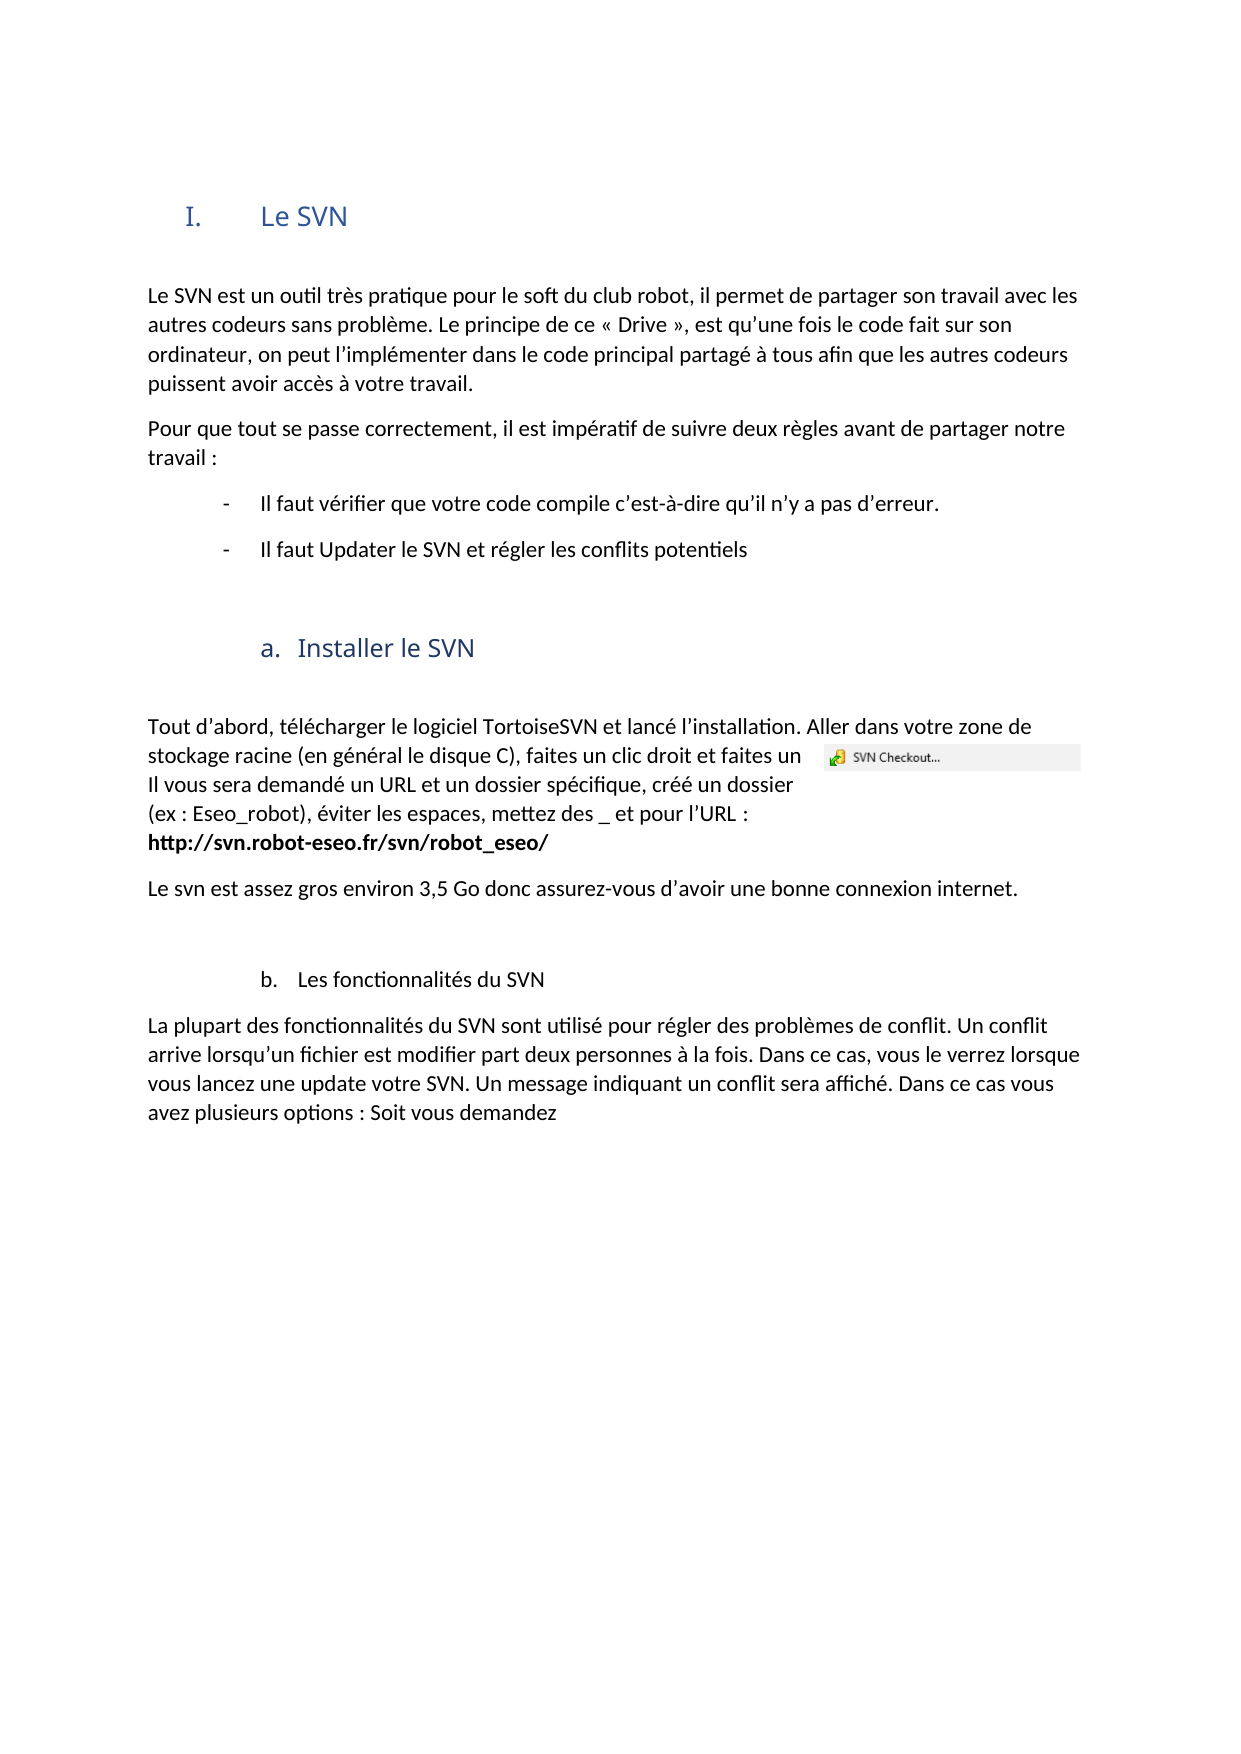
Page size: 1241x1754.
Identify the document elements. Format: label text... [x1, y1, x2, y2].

text Tout d’abord, télécharger le logiciel TortoiseSVN et lancé l’installation. Aller dans votre zone de stockage racine (en général le disque C), faites un clic droit et faites un Il vous sera demandé un URL et un dossier spécifique, créé un dossier (ex : Eseo_robot), éviter les espaces, mettez des _ et pour l’URL : http://svn.robot-eseo.fr/svn/robot_eseo/ [148, 712, 1093, 856]
list Les fonctionnalités du SVN [260, 965, 1093, 993]
list Installer le SVN [260, 631, 1093, 665]
text Pour que tout se passe correctement, il est impératif de suivre deux règles avant de partager notre travail : [148, 414, 1093, 472]
list Il faut Updater le SVN et régler les conflits potentiels [223, 535, 1093, 563]
text Le svn est assez gros environ 3,5 Go donc assurez-vous d’avoir une bonne connexion internet. [148, 874, 1093, 902]
list Le SVN [185, 197, 1093, 234]
list Il faut vérifier que votre code compile c’est-à-dire qu’il n’y a pas d’erreur. [223, 489, 1093, 517]
text Le SVN est un outil très pratique pour le soft du club robot, il permet de partager son travail avec les autres codeurs sans problème. Le principe de ce « Drive », est qu’une fois le code fait sur son ordinateur, on peut l’implémenter dans le code principal partagé à tous afin que les autres codeurs puissent avoir accès à votre travail. [148, 282, 1093, 397]
text La plupart des fonctionnalités du SVN sont utilisé pour régler des problèmes de conflit. Un conflit arrive lorsqu’un fichier est modifier part deux personnes à la fois. Dans ce cas, vous le verrez lorsque vous lancez une update votre SVN. Un message indiquant un conflit sera affiché. Dans ce cas vous avez plusieurs options : Soit vous demandez [148, 1011, 1093, 1126]
